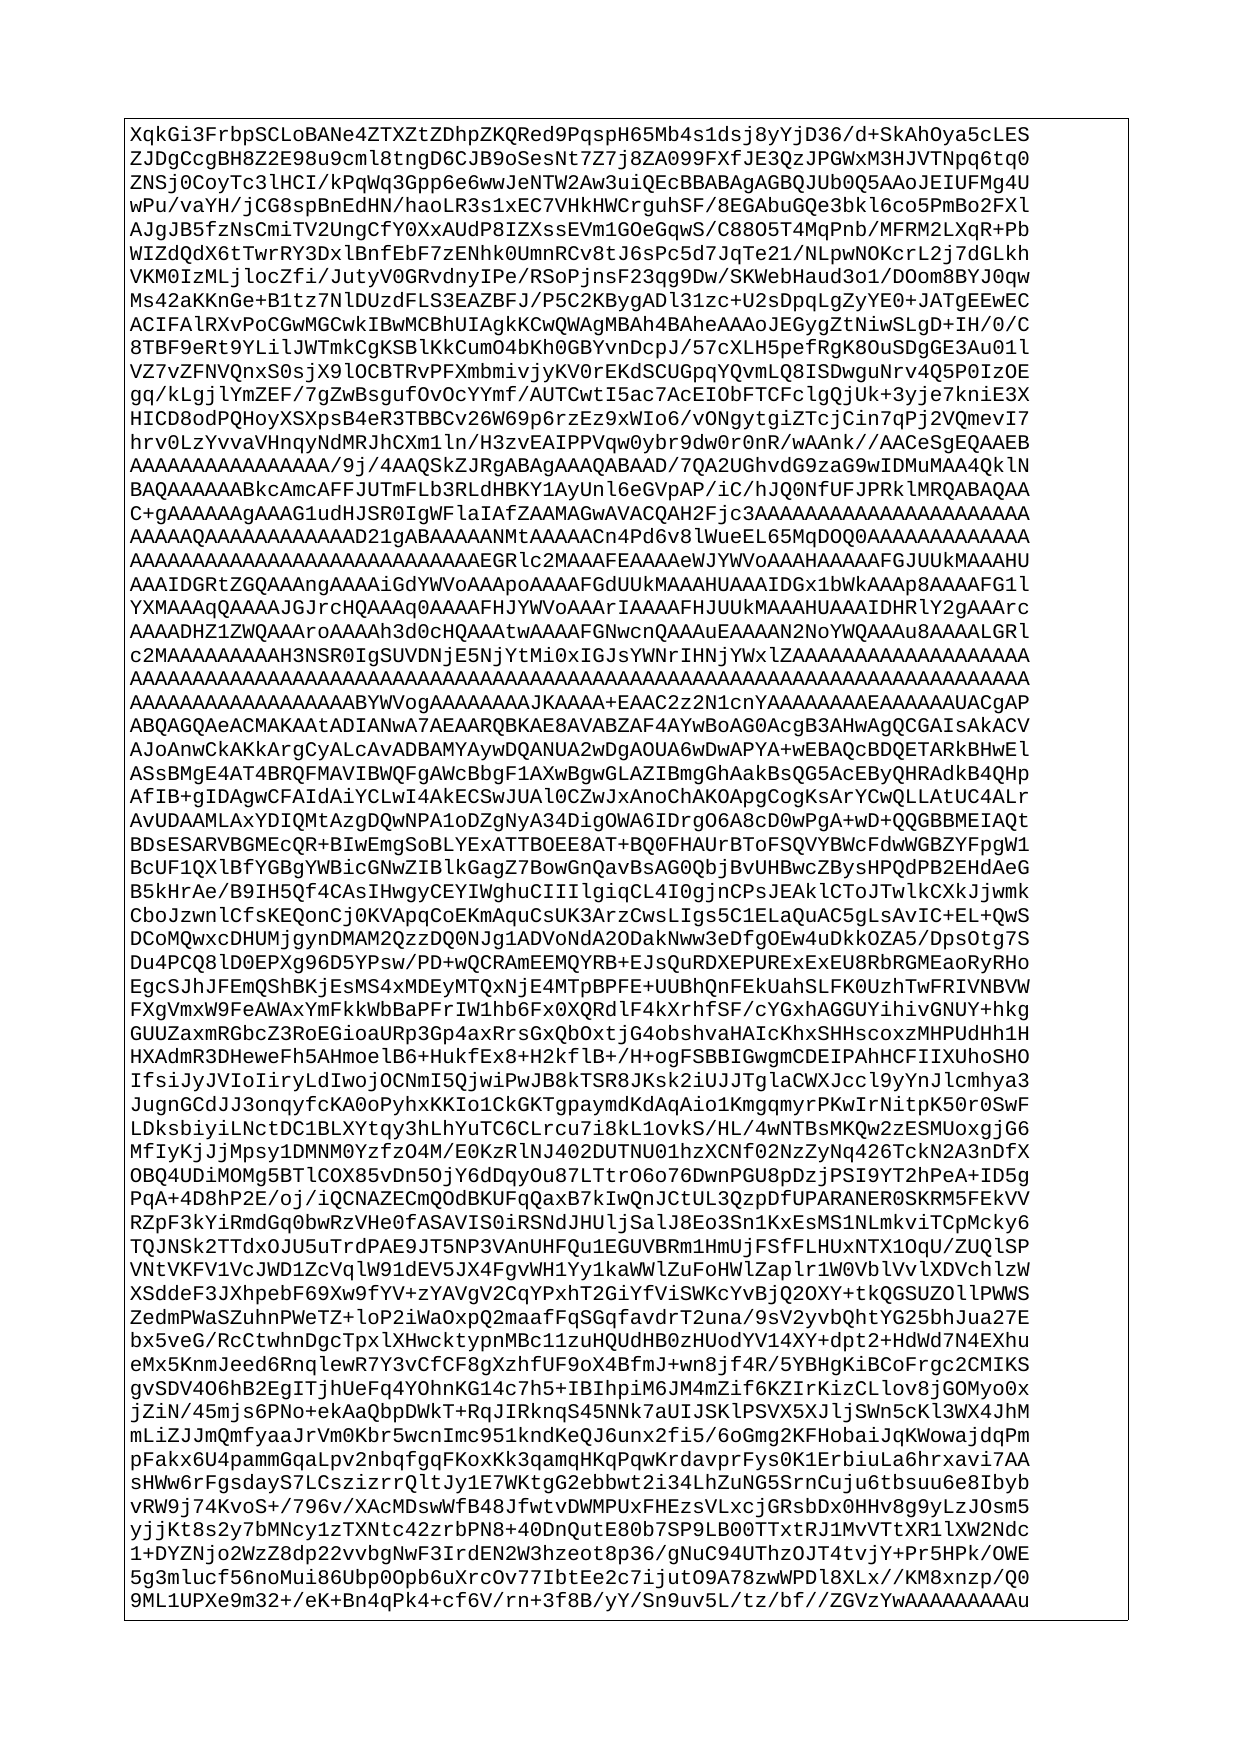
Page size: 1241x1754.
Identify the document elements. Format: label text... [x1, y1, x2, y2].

table_cell XqkGi3FrbpSCLoBANe4ZTXZtZDhpZKQRed9PqspH65Mb4s1dsj8yYjD36/d+SkAhOya5cLES ZJDgCcgBH8Z2E98u9cml8tngD6CJB9oSesNt7Z7j8ZA099FXfJE3QzJPGWxM3HJVTNpq6tq0 ZNSj0CoyTc3lHCI/kPqWq3Gpp6e6wwJeNTW2Aw3uiQEcBBABAgAGBQJUb0Q5AAoJEIUFMg4U wPu/vaYH/jCG8spBnEdHN/haoLR3s1xEC7VHkHWCrguhSF/8EGAbuGQe3bkl6co5PmBo2FXl AJgJB5fzNsCmiTV2UngCfY0XxAUdP8IZXssEVm1GOeGqwS/C88O5T4MqPnb/MFRM2LXqR+Pb WIZdQdX6tTwrRY3DxlBnfEbF7zENhk0UmnRCv8tJ6sPc5d7JqTe21/NLpwNOKcrL2j7dGLkh VKM0IzMLjlocZfi/JutyV0GRvdnyIPe/RSoPjnsF23qg9Dw/SKWebHaud3o1/DOom8BYJ0qw Ms42aKKnGe+B1tz7NlDUzdFLS3EAZBFJ/P5C2KBygADl31zc+U2sDpqLgZyYE0+JATgEEwEC ACIFAlRXvPoCGwMGCwkIBwMCBhUIAgkKCwQWAgMBAh4BAheAAAoJEGygZtNiwSLgD+IH/0/C 8TBF9eRt9YLilJWTmkCgKSBlKkCumO4bKh0GBYvnDcpJ/57cXLH5pefRgK8OuSDgGE3Au01l VZ7vZFNVQnxS0sjX9lOCBTRvPFXmbmivjyKV0rEKdSCUGpqYQvmLQ8ISDwguNrv4Q5P0IzOE gq/kLgjlYmZEF/7gZwBsgufOvOcYYmf/AUTCwtI5ac7AcEIObFTCFclgQjUk+3yje7kniE3X HICD8odPQHoyXSXpsB4eR3TBBCv26W69p6rzEz9xWIo6/vONgytgiZTcjCin7qPj2VQmevI7 hrv0LzYvvaVHnqyNdMRJhCXm1ln/H3zvEAIPPVqw0ybr9dw0r0nR/wAAnk//AACeSgEQAAEB AAAAAAAAAAAAAAAA/9j/4AAQSkZJRgABAgAAAQABAAD/7QA2UGhvdG9zaG9wIDMuMAA4QklN BAQAAAAAABkcAmcAFFJUTmFLb3RLdHBKY1AyUnl6eGVpAP/iC/hJQ0NfUFJPRklMRQABAQAA C+gAAAAAAgAAAG1udHJSR0IgWFlaIAfZAAMAGwAVACQAH2Fjc3AAAAAAAAAAAAAAAAAAAAAA AAAAAQAAAAAAAAAAAAD21gABAAAAANMtAAAAACn4Pd6v8lWueEL65MqDOQ0AAAAAAAAAAAAA AAAAAAAAAAAAAAAAAAAAAAAAAAAAEGRlc2MAAAFEAAAAeWJYWVoAAAHAAAAAFGJUUkMAAAHU AAAIDGRtZGQAAAngAAAAiGdYWVoAAApoAAAAFGdUUkMAAAHUAAAIDGx1bWkAAAp8AAAAFG1l YXMAAAqQAAAAJGJrcHQAAAq0AAAAFHJYWVoAAArIAAAAFHJUUkMAAAHUAAAIDHRlY2gAAArc AAAADHZ1ZWQAAAroAAAAh3d0cHQAAAtwAAAAFGNwcnQAAAuEAAAAN2NoYWQAAAu8AAAALGRl c2MAAAAAAAAAH3NSR0IgSUVDNjE5NjYtMi0xIGJsYWNrIHNjYWxlZAAAAAAAAAAAAAAAAAAA AAAAAAAAAAAAAAAAAAAAAAAAAAAAAAAAAAAAAAAAAAAAAAAAAAAAAAAAAAAAAAAAAAAAAAAA AAAAAAAAAAAAAAAAAABYWVogAAAAAAAAJKAAAA+EAAC2z2N1cnYAAAAAAAAEAAAAAAUACgAP ABQAGQAeACMAKAAtADIANwA7AEAARQBKAE8AVABZAF4AYwBoAG0AcgB3AHwAgQCGAIsAkACV AJoAnwCkAKkArgCyALcAvADBAMYAywDQANUA2wDgAOUA6wDwAPYA+wEBAQcBDQETARkBHwEl ASsBMgE4AT4BRQFMAVIBWQFgAWcBbgF1AXwBgwGLAZIBmgGhAakBsQG5AcEByQHRAdkB4QHp AfIB+gIDAgwCFAIdAiYCLwI4AkECSwJUAl0CZwJxAnoChAKOApgCogKsArYCwQLLAtUC4ALr AvUDAAMLAxYDIQMtAzgDQwNPA1oDZgNyA34DigOWA6IDrgO6A8cD0wPgA+wD+QQGBBMEIAQt BDsESARVBGMEcQR+BIwEmgSoBLYExATTBOEE8AT+BQ0FHAUrBToFSQVYBWcFdwWGBZYFpgW1 BcUF1QXlBfYGBgYWBicGNwZIBlkGagZ7BowGnQavBsAG0QbjBvUHBwcZBysHPQdPB2EHdAeG B5kHrAe/B9IH5Qf4CAsIHwgyCEYIWghuCIIIlgiqCL4I0gjnCPsJEAklCToJTwlkCXkJjwmk CboJzwnlCfsKEQonCj0KVApqCoEKmAquCsUK3ArzCwsLIgs5C1ELaQuAC5gLsAvIC+EL+QwS DCoMQwxcDHUMjgynDMAM2QzzDQ0NJg1ADVoNdA2ODakNww3eDfgOEw4uDkkOZA5/DpsOtg7S Du4PCQ8lD0EPXg96D5YPsw/PD+wQCRAmEEMQYRB+EJsQuRDXEPURExExEU8RbRGMEaoRyRHo EgcSJhJFEmQShBKjEsMS4xMDEyMTQxNjE4MTpBPFE+UUBhQnFEkUahSLFK0UzhTwFRIVNBVW FXgVmxW9FeAWAxYmFkkWbBaPFrIW1hb6Fx0XQRdlF4kXrhfSF/cYGxhAGGUYihivGNUY+hkg GUUZaxmRGbcZ3RoEGioaURp3Gp4axRrsGxQbOxtjG4obshvaHAIcKhxSHHscoxzMHPUdHh1H HXAdmR3DHeweFh5AHmoelB6+HukfEx8+H2kflB+/H+ogFSBBIGwgmCDEIPAhHCFIIXUhoSHO IfsiJyJVIoIiryLdIwojOCNmI5QjwiPwJB8kTSR8JKsk2iUJJTglaCWXJccl9yYnJlcmhya3 JugnGCdJJ3onqyfcKA0oPyhxKKIo1CkGKTgpaymdKdAqAio1KmgqmyrPKwIrNitpK50r0SwF LDksbiyiLNctDC1BLXYtqy3hLhYuTC6CLrcu7i8kL1ovkS/HL/4wNTBsMKQw2zESMUoxgjG6 MfIyKjJjMpsy1DMNM0YzfzO4M/E0KzRlNJ402DUTNU01hzXCNf02NzZyNq426TckN2A3nDfX OBQ4UDiMOMg5BTlCOX85vDn5OjY6dDqyOu87LTtrO6o76DwnPGU8pDzjPSI9YT2hPeA+ID5g PqA+4D8hP2E/oj/iQCNAZECmQOdBKUFqQaxB7kIwQnJCtUL3QzpDfUPARANER0SKRM5FEkVV RZpF3kYiRmdGq0bwRzVHe0fASAVIS0iRSNdJHUljSalJ8Eo3Sn1KxEsMS1NLmkviTCpMcky6 TQJNSk2TTdxOJU5uTrdPAE9JT5NP3VAnUHFQu1EGUVBRm1HmUjFSfFLHUxNTX1OqU/ZUQlSP VNtVKFV1VcJWD1ZcVqlW91dEV5JX4FgvWH1Yy1kaWWlZuFoHWlZaplr1W0VblVvlXDVchlzW XSddeF3JXhpebF69Xw9fYV+zYAVgV2CqYPxhT2GiYfViSWKcYvBjQ2OXY+tkQGSUZOllPWWS ZedmPWaSZuhnPWeTZ+loP2iWaOxpQ2maafFqSGqfavdrT2una/9sV2yvbQhtYG25bhJua27E bx5veG/RcCtwhnDgcTpxlXHwcktypnMBc11zuHQUdHB0zHUodYV14XY+dpt2+HdWd7N4EXhu eMx5KnmJeed6RnqlewR7Y3vCfCF8gXzhfUF9oX4BfmJ+wn8jf4R/5YBHgKiBCoFrgc2CMIKS gvSDV4O6hB2EgITjhUeFq4YOhnKG14c7h5+IBIhpiM6JM4mZif6KZIrKizCLlov8jGOMyo0x jZiN/45mjs6PNo+ekAaQbpDWkT+RqJIRknqS45NNk7aUIJSKlPSVX5XJljSWn5cKl3WX4JhM mLiZJJmQmfyaaJrVm0Kbr5wcnImc951kndKeQJ6unx2fi5/6oGmg2KFHobaiJqKWowajdqPm pFakx6U4pammGqaLpv2nbqfgqFKoxKk3qamqHKqPqwKrdavprFys0K1ErbiuLa6hrxavi7AA sHWw6rFgsdayS7LCszizrrQltJy1E7WKtgG2ebbwt2i34LhZuNG5SrnCuju6tbsuu6e8Ibyb vRW9j74KvoS+/796v/XAcMDswWfB48JfwtvDWMPUxFHEzsVLxcjGRsbDx0HHv8g9yLzJOsm5 yjjKt8s2y7bMNcy1zTXNtc42zrbPN8+40DnQutE80b7SP9LB00TTxtRJ1MvVTtXR1lXW2Ndc 1+DYZNjo2WzZ8dp22vvbgNwF3IrdEN2W3hzeot8p36/gNuC94UThzOJT4tvjY+Pr5HPk/OWE 5g3mlucf56noMui86Ubp0Opb6uXrcOv77IbtEe2c7ijutO9A78zwWPDl8XLx//KM8xnzp/Q0 9ML1UPXe9m32+/eK+Bn4qPk4+cf6V/rn+3f8B/yY/Sn9uv5L/tz/bf//ZGVzYwAAAAAAAAAu [125, 119, 1128, 1620]
